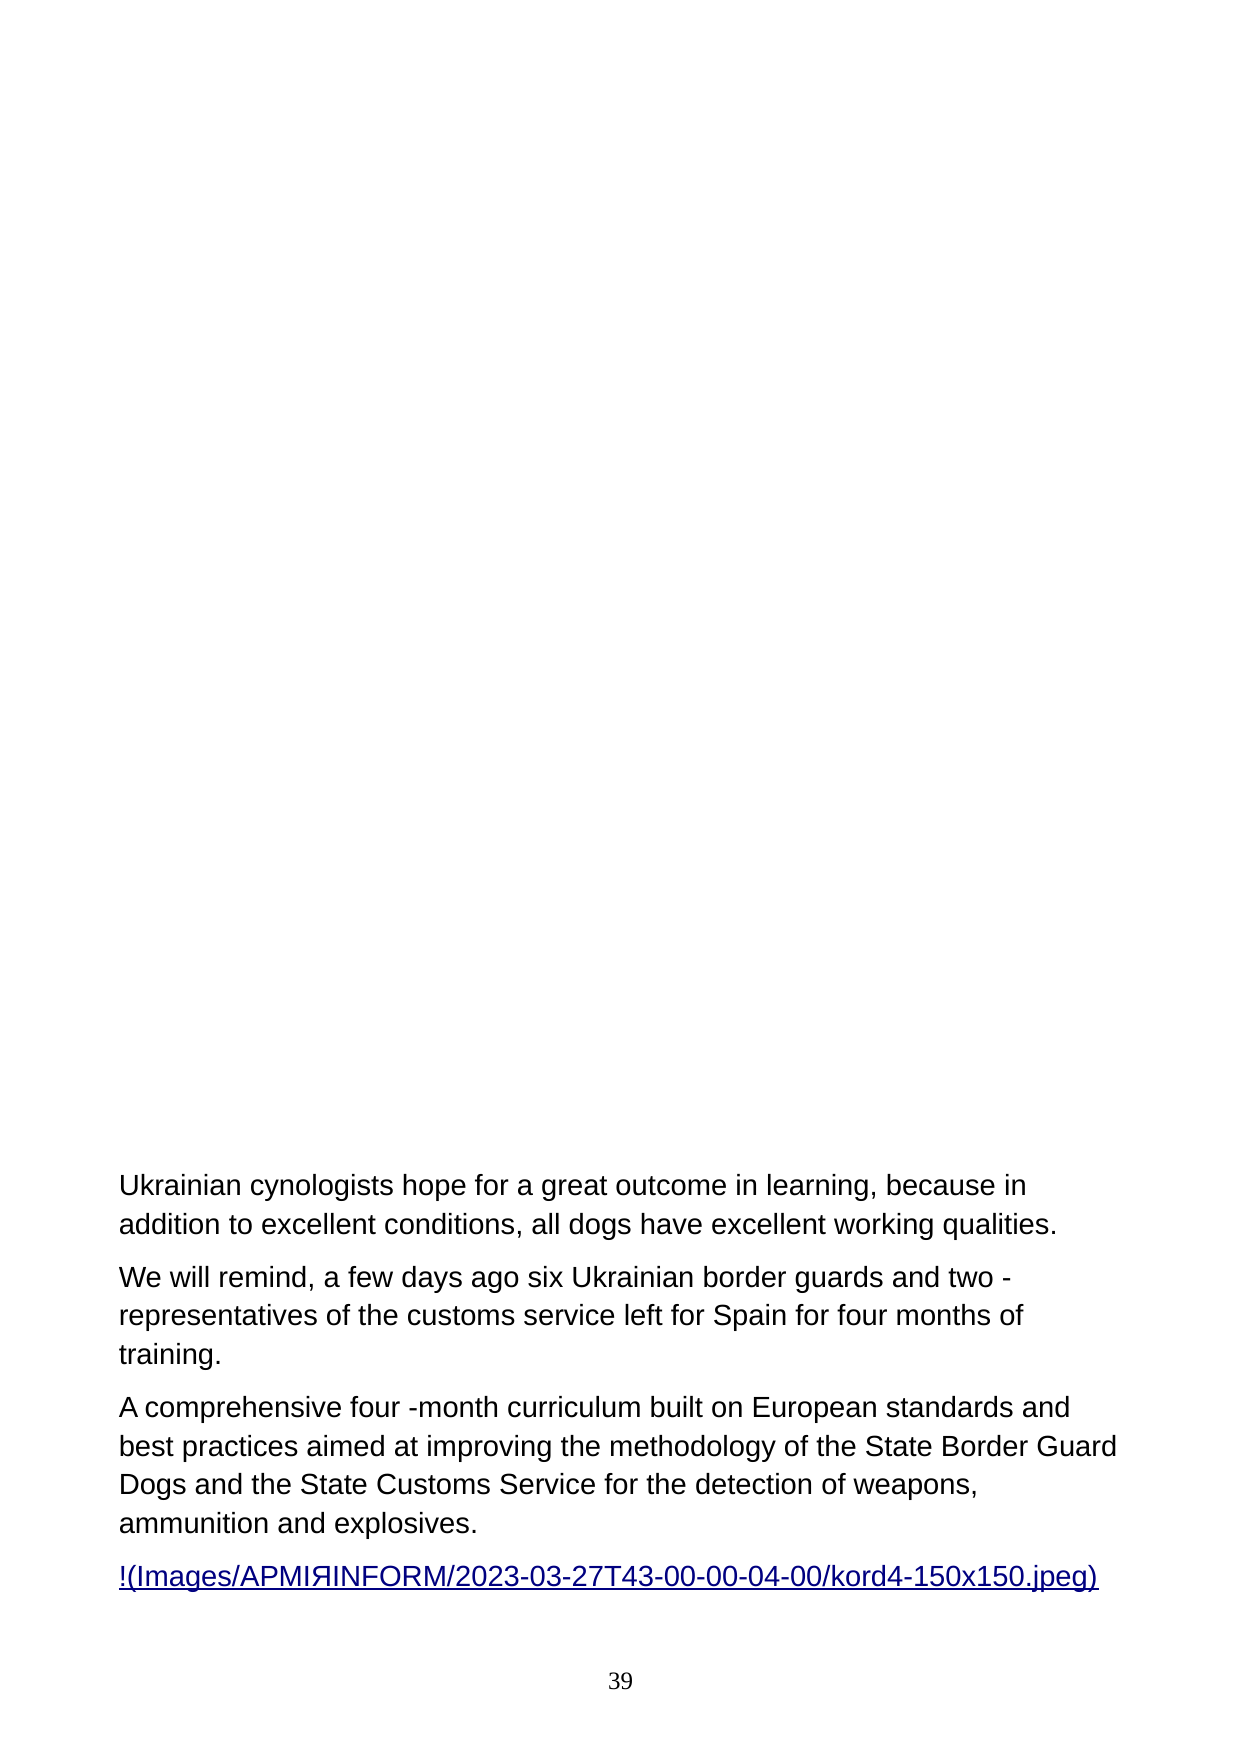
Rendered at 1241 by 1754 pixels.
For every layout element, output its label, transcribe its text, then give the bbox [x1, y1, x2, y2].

text Ukrainian cynologists hope for a great outcome in learning, because in addition to excellent conditions, all dogs have excellent working qualities. [118, 118, 1122, 1240]
text A comprehensive four -month curriculum built on European standards and best practices aimed at improving the methodology of the State Border Guard Dogs and the State Customs Service for the detection of weapons, ammunition and explosives. [118, 1390, 1122, 1539]
text !(Images/AРМІЯINFORM/2023-03-27T43-00-00-04-00/kord4-150x150.jpeg) [118, 1559, 1122, 1592]
text We will remind, a few days ago six Ukrainian border guards and two -representatives of the customs service left for Spain for four months of training. [118, 1260, 1122, 1371]
